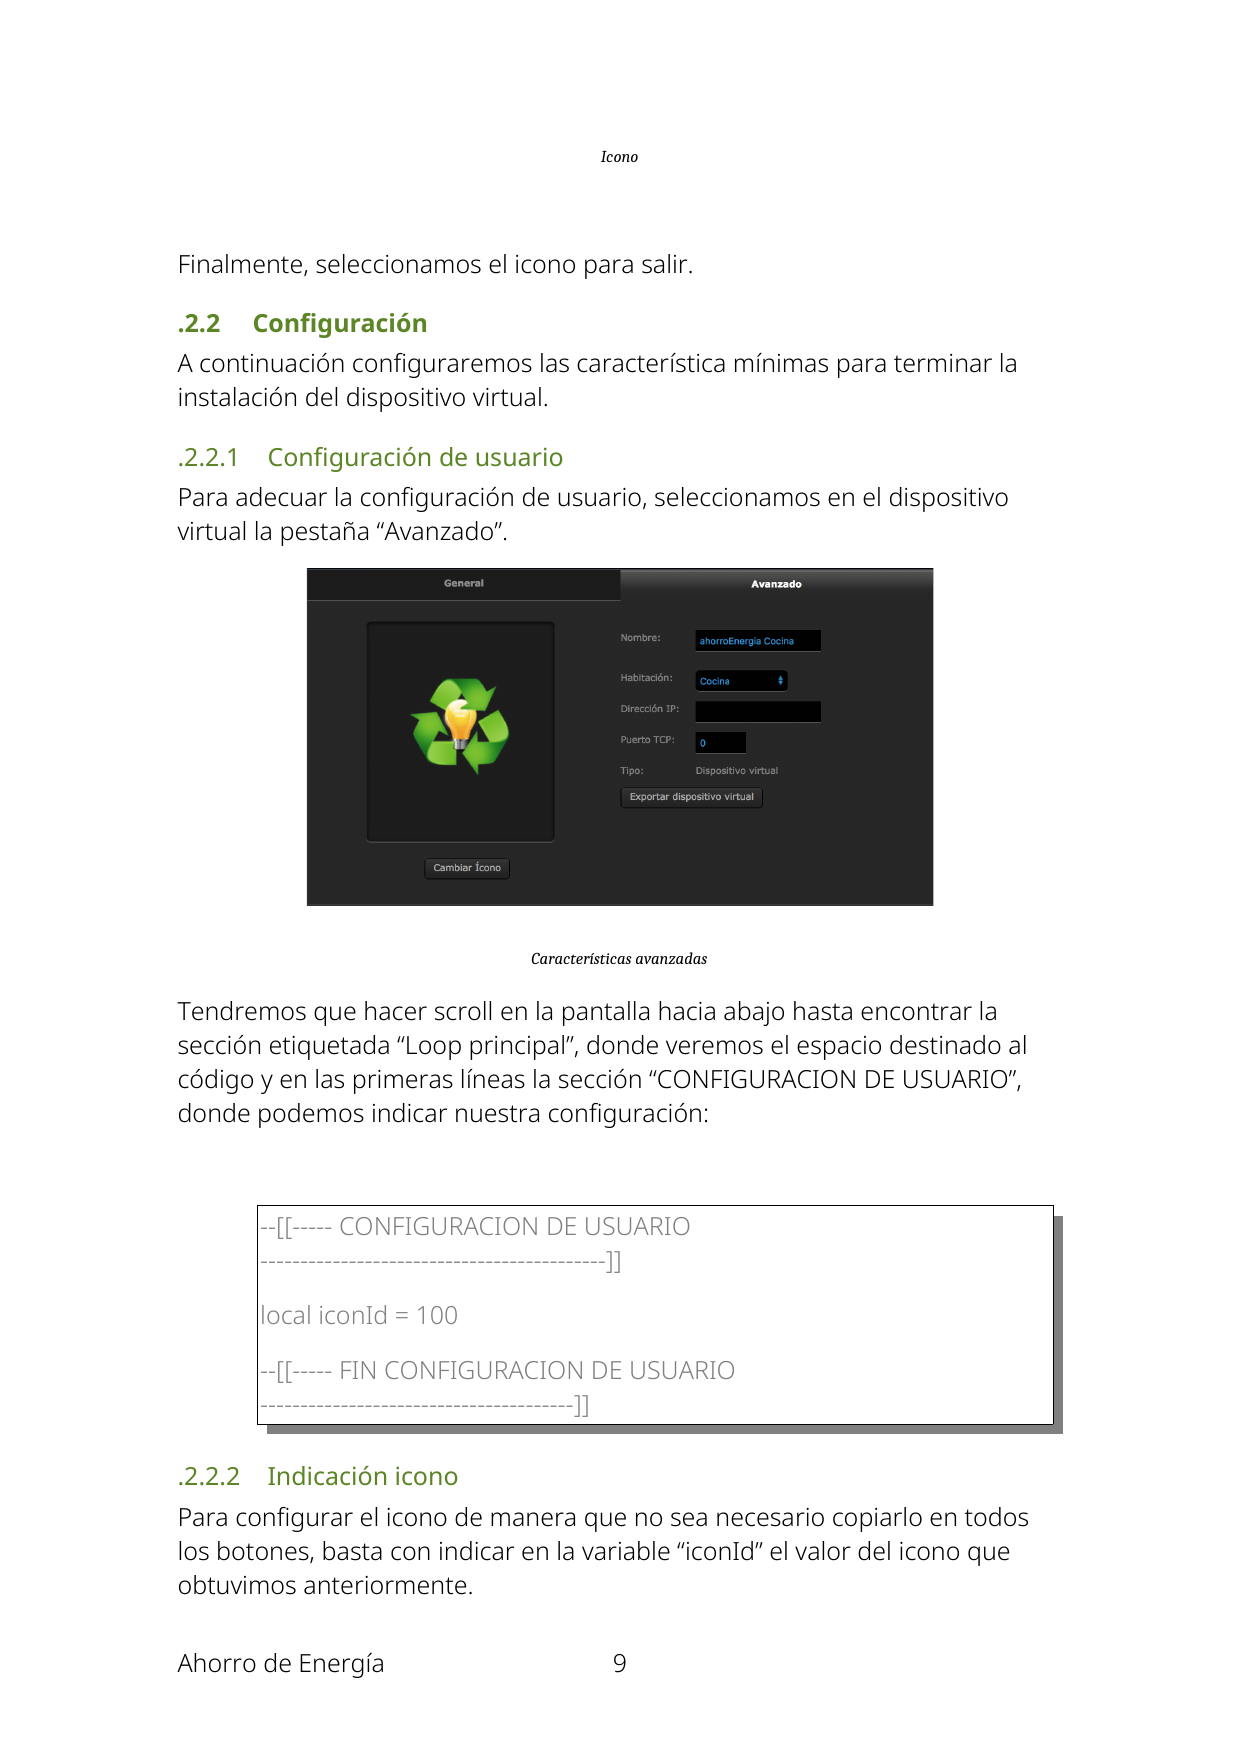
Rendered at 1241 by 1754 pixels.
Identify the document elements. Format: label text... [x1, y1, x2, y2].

subtitle Configuración [177, 306, 1063, 340]
text Finalmente, seleccionamos el icono para salir. [177, 247, 1063, 281]
text Para adecuar la configuración de usuario, seleccionamos en el dispositivo virtual la pestaña “Avanzado”. [177, 479, 1063, 548]
text A continuación configuraremos las característica mínimas para terminar la instalación del dispositivo virtual. [177, 346, 1063, 414]
text --[[----- FIN CONFIGURACION DE USUARIO ---------------------------------------]] [258, 1349, 1052, 1423]
list Icono [177, 148, 1063, 167]
list Características avanzadas [177, 949, 1063, 968]
text Para configurar el icono de manera que no sea necesario copiarlo en todos los botones, basta con indicar en la variable “iconId” el valor del icono que obtuvimos anteriormente. [177, 1499, 1063, 1602]
picture [306, 568, 934, 906]
text local iconId = 100 [258, 1294, 1052, 1331]
subtitle Indicación icono [177, 1459, 1063, 1493]
text --[[----- CONFIGURACION DE USUARIO -------------------------------------------]] [258, 1206, 1052, 1277]
text Tendremos que hacer scroll en la pantalla hacia abajo hasta encontrar la sección etiquetada “Loop principal”, donde veremos el espacio destinado al código y en las primeras líneas la sección “CONFIGURACION DE USUARIO”, donde podemos indicar nuestra configuración: [177, 993, 1063, 1130]
subtitle Configuración de usuario [177, 439, 1063, 473]
